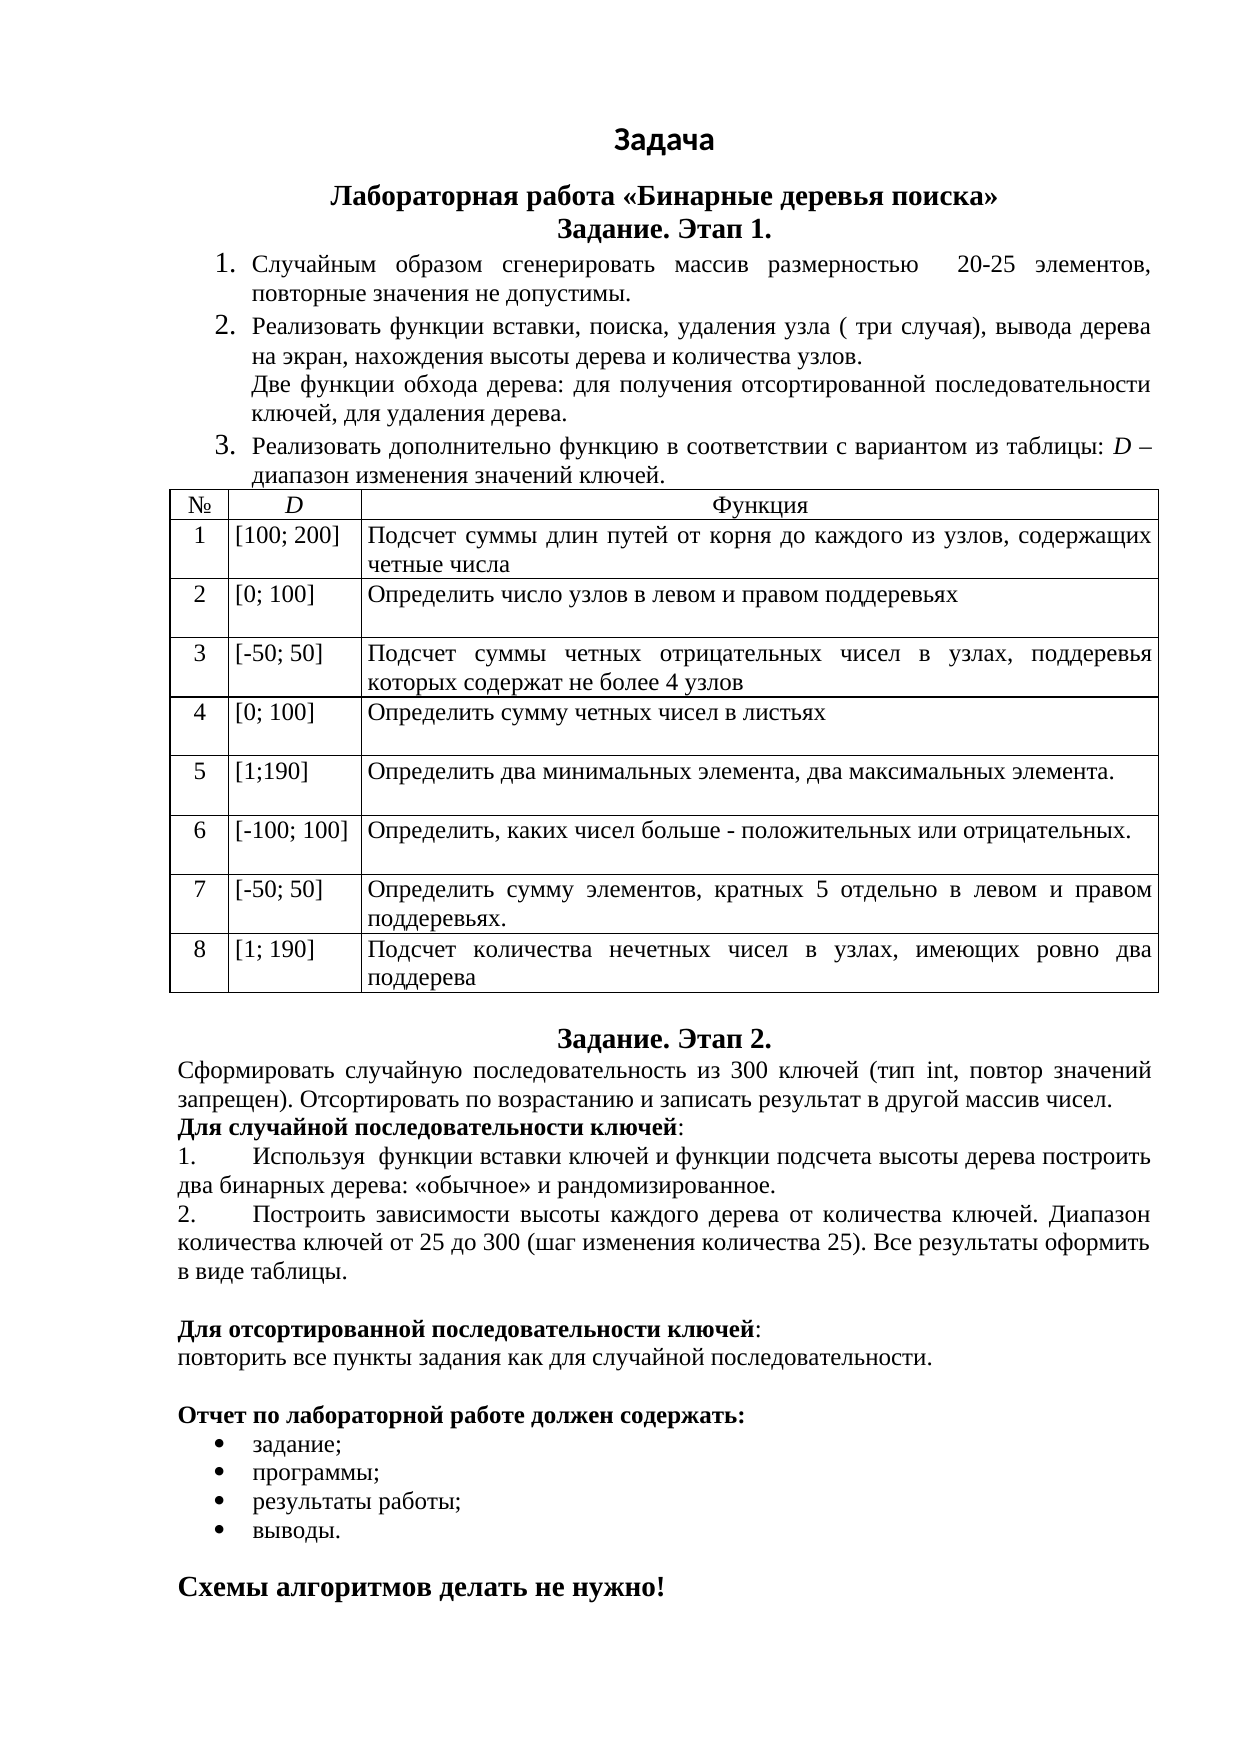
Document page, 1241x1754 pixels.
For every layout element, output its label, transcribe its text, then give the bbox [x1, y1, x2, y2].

text Для отсортированной последовательности ключей: [177, 1314, 1152, 1342]
text Сформировать случайную последовательность из 300 ключей (тип int, повтор значений запрещен). Отсортировать по возрастанию и записать результат в другой массив чисел. [177, 1055, 1152, 1112]
table_cell 2 [171, 579, 228, 637]
table_cell [0; 100] [229, 579, 361, 637]
list Используя функции вставки ключей и функции подсчета высоты дерева построить два бинарных дерева: «обычное» и рандомизированное. [177, 1141, 1152, 1199]
list задание; [215, 1429, 1152, 1457]
table_cell 7 [171, 875, 228, 933]
text Лабораторная работа «Бинарные деревья поиска» [177, 178, 1152, 211]
list Случайным образом сгенерировать массив размерностью 20-25 элементов, повторные значения не допустимы. [214, 245, 1152, 307]
list Построить зависимости высоты каждого дерева от количества ключей. Диапазон количества ключей от 25 до 300 (шаг изменения количества 25). Все результаты оформить в виде таблицы. [177, 1199, 1152, 1285]
table_cell Определить сумму элементов, кратных 5 отдельно в левом и правом поддеревьях. [362, 875, 1158, 933]
text Задача [177, 118, 1152, 159]
table_cell Определить число узлов в левом и правом поддеревьях [362, 579, 1158, 637]
table_cell Определить сумму четных чисел в листьях [362, 698, 1158, 755]
list программы; [215, 1457, 1152, 1486]
table_cell 6 [171, 816, 228, 873]
list Реализовать дополнительно функцию в соответствии с вариантом из таблицы: D – диапазон изменения значений ключей. [214, 427, 1152, 489]
text Схемы алгоритмов делать не нужно! [177, 1569, 1152, 1602]
table_cell [1;190] [229, 756, 361, 814]
list Реализовать функции вставки, поиска, удаления узла ( три случая), вывода дерева на экран, нахождения высоты дерева и количества узлов. [214, 307, 1152, 369]
text повторить все пункты задания как для случайной последовательности. [177, 1342, 1152, 1371]
list выводы. [215, 1515, 1152, 1544]
table_cell Подсчет суммы длин путей от корня до каждого из узлов, содержащих четные числа [362, 520, 1158, 578]
text Отчет по лабораторной работе должен содержать: [177, 1400, 1152, 1429]
table_cell [100; 200] [229, 520, 361, 578]
table_cell Подсчет суммы четных отрицательных чисел в узлах, поддеревья которых содержат не более 4 узлов [362, 638, 1158, 696]
table_cell 5 [171, 756, 228, 814]
table_cell 3 [171, 638, 228, 696]
table_cell 4 [171, 698, 228, 755]
table_cell 1 [171, 520, 228, 578]
text Две функции обхода дерева: для получения отсортированной последовательности ключей, для удаления дерева. [251, 369, 1152, 427]
list результаты работы; [215, 1486, 1152, 1515]
text Для случайной последовательности ключей: [177, 1112, 1152, 1141]
table_cell [-50; 50] [229, 875, 361, 933]
text Задание. Этап 1. [177, 211, 1152, 245]
table_cell Определить два минимальных элемента, два максимальных элемента. [362, 756, 1158, 814]
table_cell Определить, каких чисел больше - положительных или отрицательных. [362, 816, 1158, 873]
table_cell 8 [171, 934, 228, 992]
table_cell [1; 190] [229, 934, 361, 992]
table_cell [-100; 100] [229, 816, 361, 873]
table_cell [-50; 50] [229, 638, 361, 696]
table_header № [171, 490, 228, 519]
table_header Функция [362, 490, 1158, 519]
table_cell Подсчет количества нечетных чисел в узлах, имеющих ровно два поддерева [362, 934, 1158, 992]
table_cell [0; 100] [229, 698, 361, 755]
table_header D [229, 490, 361, 519]
text Задание. Этап 2. [177, 1021, 1152, 1055]
